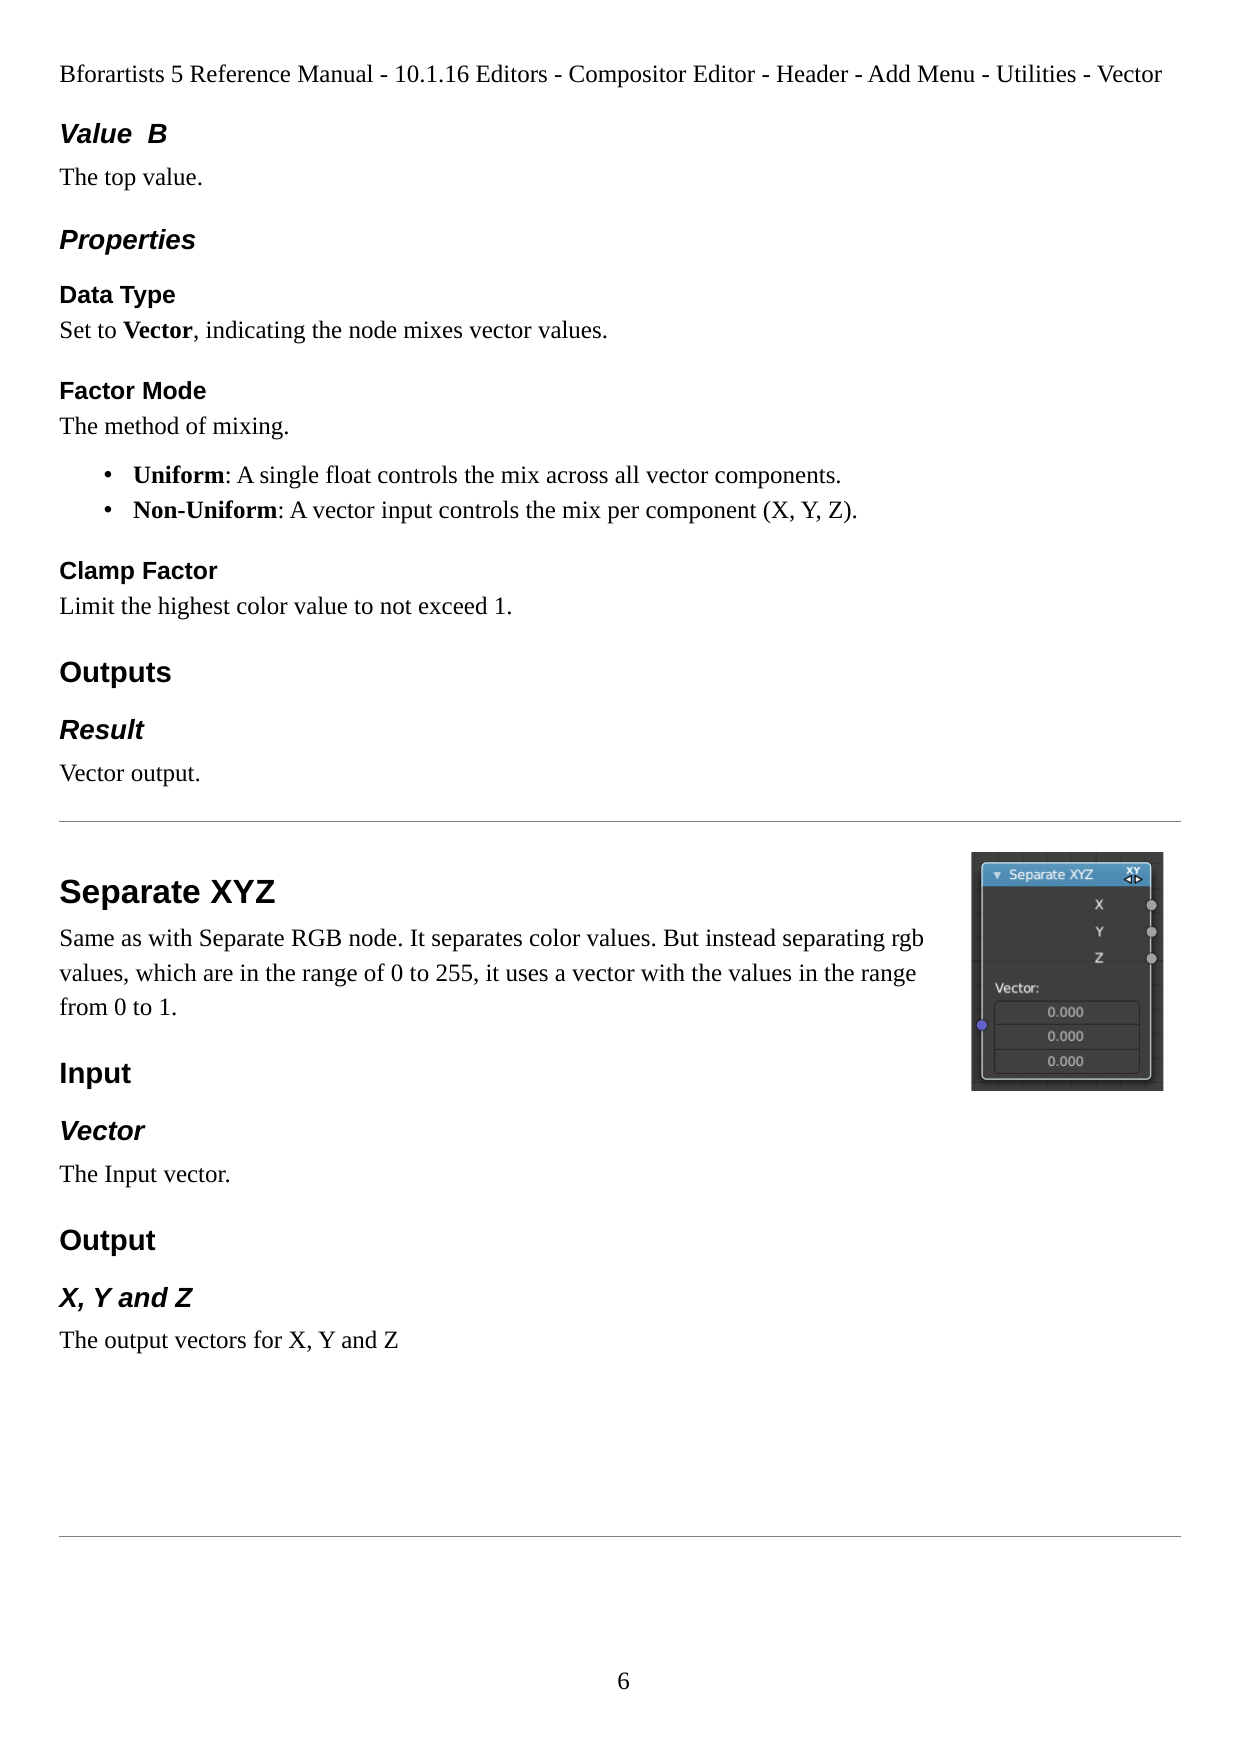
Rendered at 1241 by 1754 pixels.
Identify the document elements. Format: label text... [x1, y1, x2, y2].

text Set to Vector, indicating the node mixes vector values. [59, 315, 1181, 344]
text The top value. [59, 162, 1181, 190]
subtitle [1164, 1056, 1181, 1089]
text Same as with Separate RGB node. It separates color values. But instead separating rgb values, which are in the range of 0 to 255, it uses a vector with the values in the range from 0 to 1. [59, 923, 971, 1021]
list Uniform: A single float controls the mix across all vector components. [103, 460, 1181, 489]
subtitle Vector [59, 1114, 1181, 1146]
picture [971, 852, 1164, 1091]
subtitle Properties [59, 223, 1181, 255]
subtitle Output [59, 1222, 1181, 1256]
subtitle Input [59, 1056, 971, 1089]
subtitle [1164, 872, 1181, 911]
subtitle Outputs [59, 655, 1181, 688]
text The method of mixing. [59, 411, 1181, 440]
subtitle Separate XYZ [59, 872, 971, 911]
subtitle Value B [59, 117, 1181, 149]
subtitle Result [59, 713, 1181, 745]
text The Input vector. [59, 1159, 1181, 1188]
list Non-Uniform: A vector input controls the mix per component (X, Y, Z). [103, 495, 1181, 523]
subtitle Clamp Factor [59, 556, 1181, 585]
text Vector output. [59, 758, 1181, 787]
subtitle Data Type [59, 280, 1181, 309]
text Limit the highest color value to not exceed 1. [59, 591, 1181, 620]
subtitle X, Y and Z [59, 1281, 1181, 1313]
text The output vectors for X, Y and Z [59, 1326, 1181, 1354]
subtitle Factor Mode [59, 376, 1181, 405]
